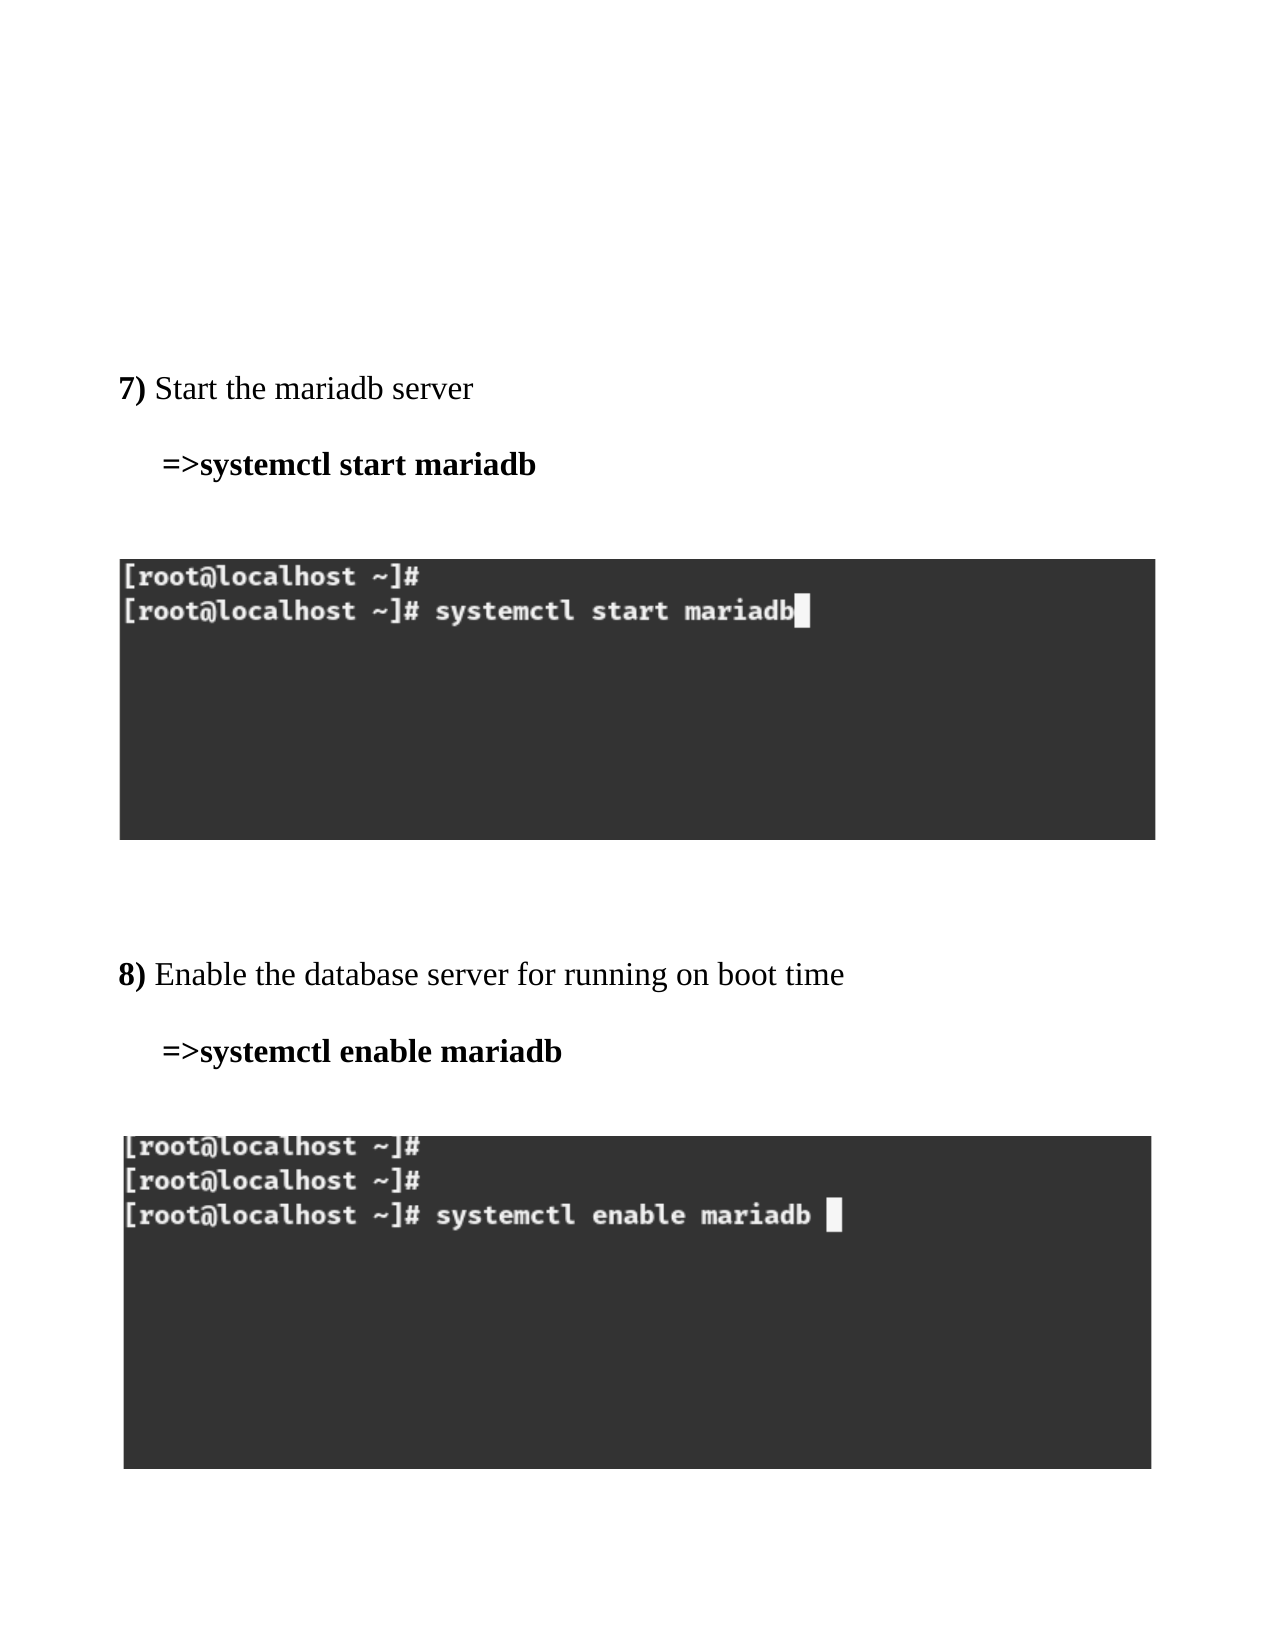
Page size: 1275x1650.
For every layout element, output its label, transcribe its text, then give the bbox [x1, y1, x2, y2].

text 8) Enable the database server for running on boot time [118, 954, 1157, 993]
text =>systemctl start mariadb [118, 445, 1157, 483]
text 7) Start the mariadb server [118, 368, 1157, 406]
picture [123, 1136, 1152, 1469]
text =>systemctl enable mariadb [118, 1031, 1157, 1069]
picture [119, 559, 1156, 840]
